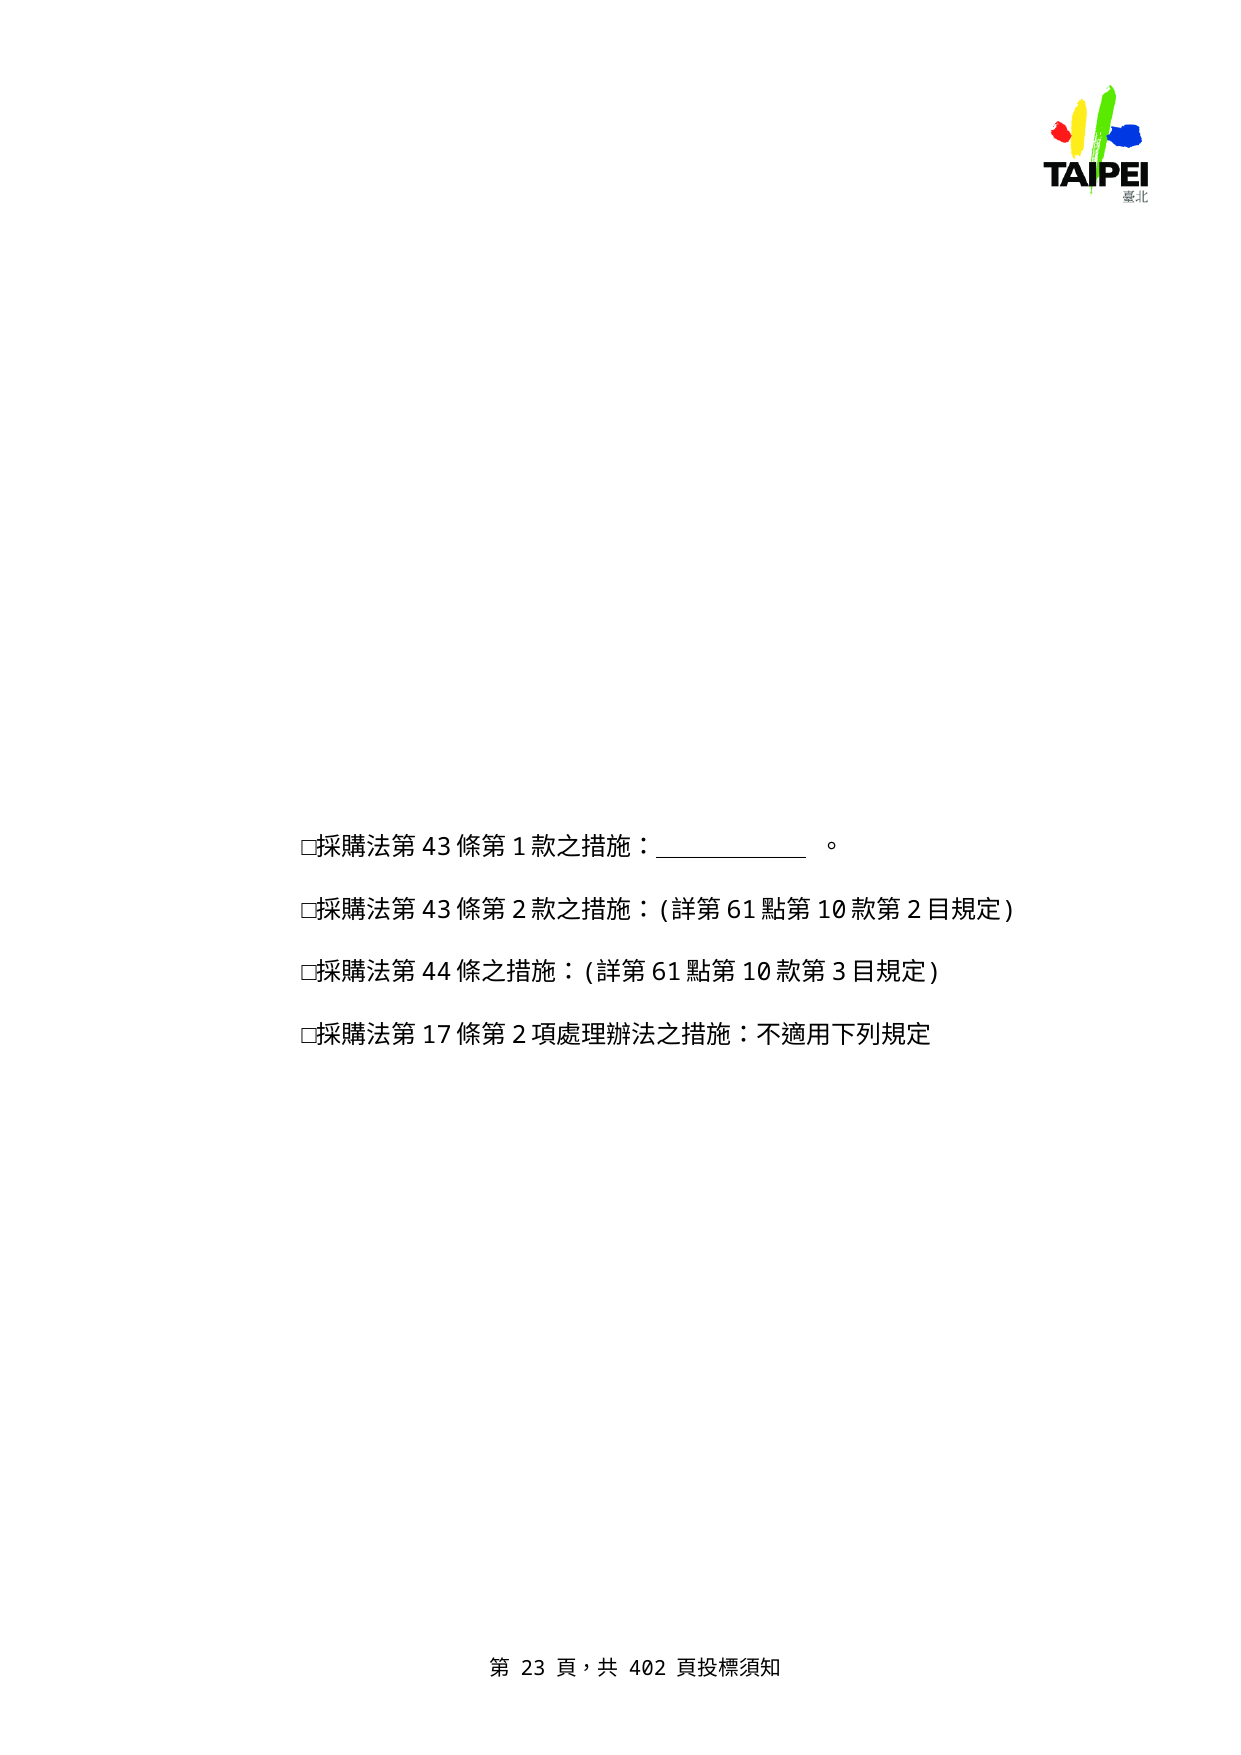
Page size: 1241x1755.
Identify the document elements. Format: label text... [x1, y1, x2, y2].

text □採購法第17條第2項處理辦法之措施：不適用下列規定 [301, 991, 1152, 1053]
text □採購法第43條第1款之措施：＿＿＿＿＿＿ 。 [301, 803, 1152, 866]
text □採購法第43條第2款之措施：(詳第61點第10款第2目規定) [301, 866, 1152, 928]
text □採購法第44條之措施：(詳第61點第10款第3目規定) [301, 928, 1152, 991]
